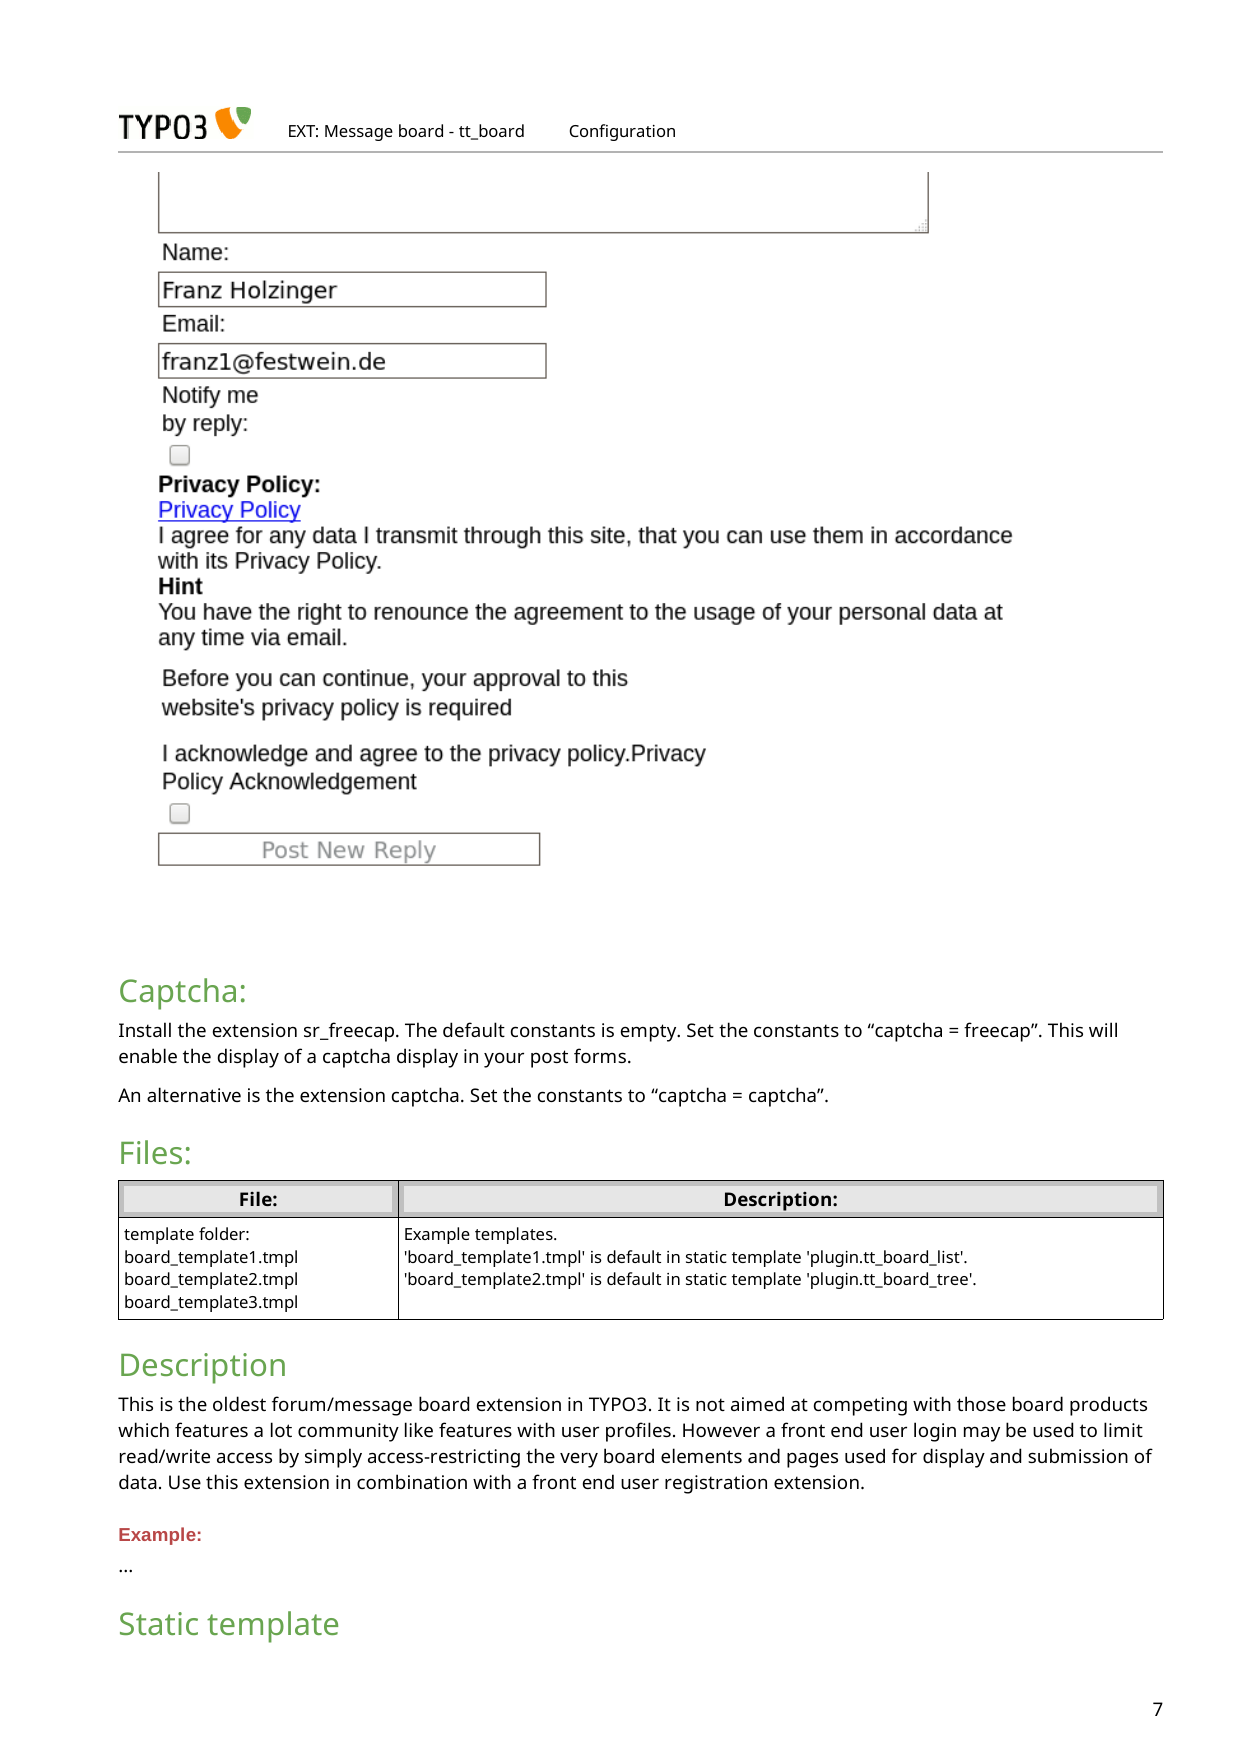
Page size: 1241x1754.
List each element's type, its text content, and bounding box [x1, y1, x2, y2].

text An alternative is the extension captcha. Set the constants to “captcha = captcha”. [118, 1082, 1163, 1108]
table_header File: [119, 1181, 398, 1217]
subtitle Captcha: [118, 968, 1163, 1011]
text ... [118, 1552, 1163, 1578]
subtitle Example: [118, 1525, 1163, 1546]
table_header Description: [399, 1181, 1163, 1217]
subtitle Description [118, 1343, 1163, 1385]
text This is the oldest forum/message board extension in TYPO3. It is not aimed at competing with those board products which features a lot community like features with user profiles. However a front end user login may be used to limit read/write access by simply access-restricting the very board elements and pages used for display and submission of data. Use this extension in combination with a front end user registration extension. [118, 1391, 1163, 1495]
subtitle Files: [118, 1131, 1163, 1174]
text Install the extension sr_freecap. The default constants is empty. Set the constants to “captcha = freecap”. This will enable the display of a captcha display in your post forms. [118, 1017, 1163, 1069]
table_cell Example templates. 'board_template1.tmpl' is default in static template 'plugin.tt_board_list'. 'board_template2.tmpl' is default in static template 'plugin.tt_board_tree'. [399, 1218, 1163, 1319]
picture [118, 106, 254, 139]
picture [55, 172, 1101, 908]
subtitle Static template [118, 1601, 1163, 1644]
table_cell template folder: board_template1.tmpl board_template2.tmpl board_template3.tmpl [119, 1218, 398, 1319]
